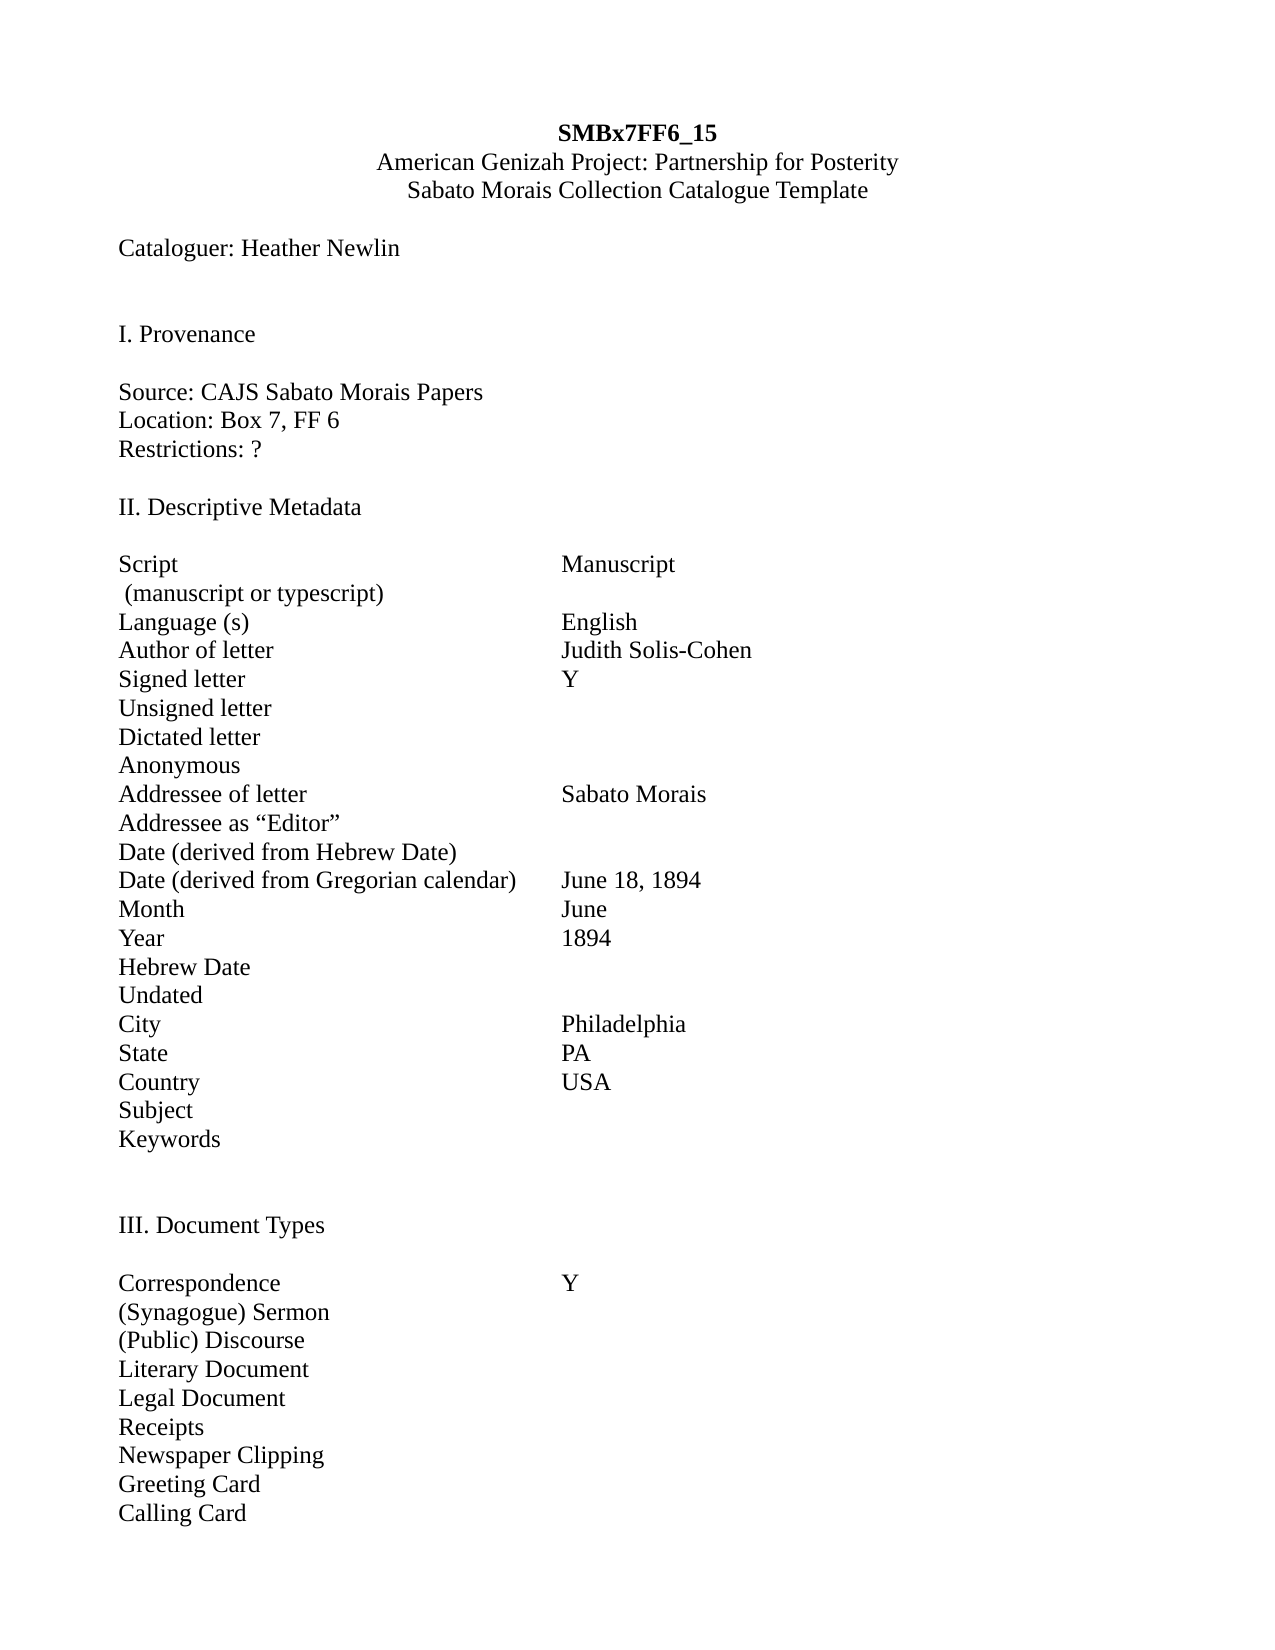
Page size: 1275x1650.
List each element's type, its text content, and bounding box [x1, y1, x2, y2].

text Date (derived from Gregorian calendar) June 18, 1894 [118, 866, 1157, 894]
text Source: CAJS Sabato Morais Papers [118, 377, 1157, 406]
text Sabato Morais Collection Catalogue Template [118, 176, 1157, 204]
text Greeting Card [118, 1469, 1157, 1498]
text I. Provenance [118, 319, 1157, 348]
text Keywords [118, 1124, 1157, 1153]
text Unsigned letter [118, 693, 1157, 722]
text Undated [118, 981, 1157, 1009]
text (Public) Discourse [118, 1326, 1157, 1354]
text Date (derived from Hebrew Date) [118, 837, 1157, 866]
text II. Descriptive Metadata [118, 492, 1157, 521]
text Addressee of letter Sabato Morais [118, 779, 1157, 808]
text Cataloguer: Heather Newlin [118, 233, 1157, 262]
text (Synagogue) Sermon [118, 1297, 1157, 1326]
text Location: Box 7, FF 6 [118, 406, 1157, 434]
text Author of letter Judith Solis-Cohen [118, 636, 1157, 664]
text Legal Document [118, 1383, 1157, 1412]
text Addressee as “Editor” [118, 808, 1157, 837]
text American Genizah Project: Partnership for Posterity [118, 147, 1157, 176]
text City Philadelphia [118, 1009, 1157, 1038]
text Year 1894 [118, 923, 1157, 952]
text Month June [118, 894, 1157, 923]
text Language (s) English [118, 607, 1157, 636]
text III. Document Types [118, 1211, 1157, 1239]
text SMBx7FF6_15 [118, 118, 1157, 147]
text Anonymous [118, 751, 1157, 779]
text Dictated letter [118, 722, 1157, 751]
text Receipts [118, 1412, 1157, 1441]
text (manuscript or typescript) [118, 578, 1157, 607]
text Correspondence Y [118, 1268, 1157, 1297]
text Script Manuscript [118, 549, 1157, 578]
text State PA [118, 1038, 1157, 1067]
text Newspaper Clipping [118, 1441, 1157, 1469]
text Signed letter Y [118, 664, 1157, 693]
text Subject [118, 1096, 1157, 1124]
text Country USA [118, 1067, 1157, 1096]
text Calling Card [118, 1498, 1157, 1527]
text Restrictions: ? [118, 434, 1157, 463]
text Literary Document [118, 1354, 1157, 1383]
text Hebrew Date [118, 952, 1157, 981]
